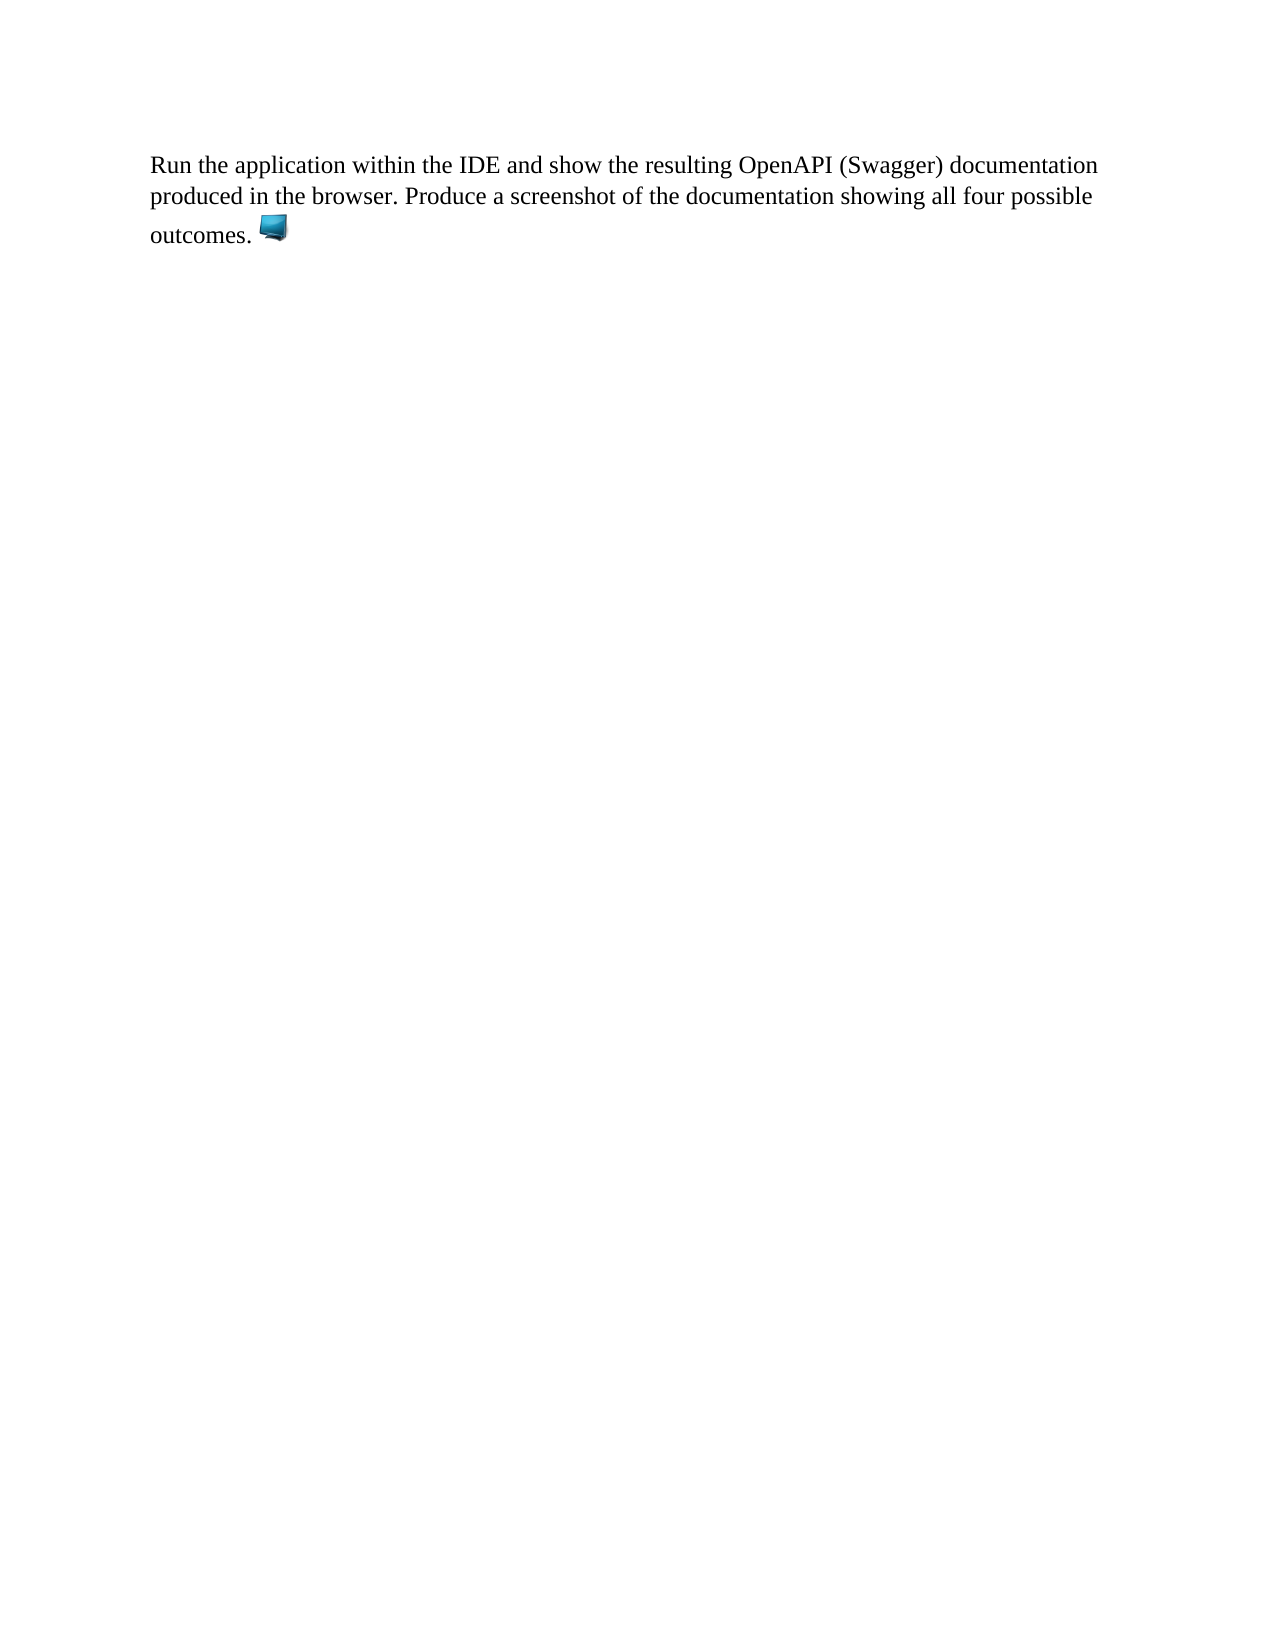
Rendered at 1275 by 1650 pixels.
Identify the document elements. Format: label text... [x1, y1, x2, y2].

picture [258, 212, 290, 244]
list Run the application within the IDE and show the resulting OpenAPI (Swagger) documentation produced in the browser. Produce a screenshot of the documentation showing all four possible outcomes. [150, 150, 1125, 249]
